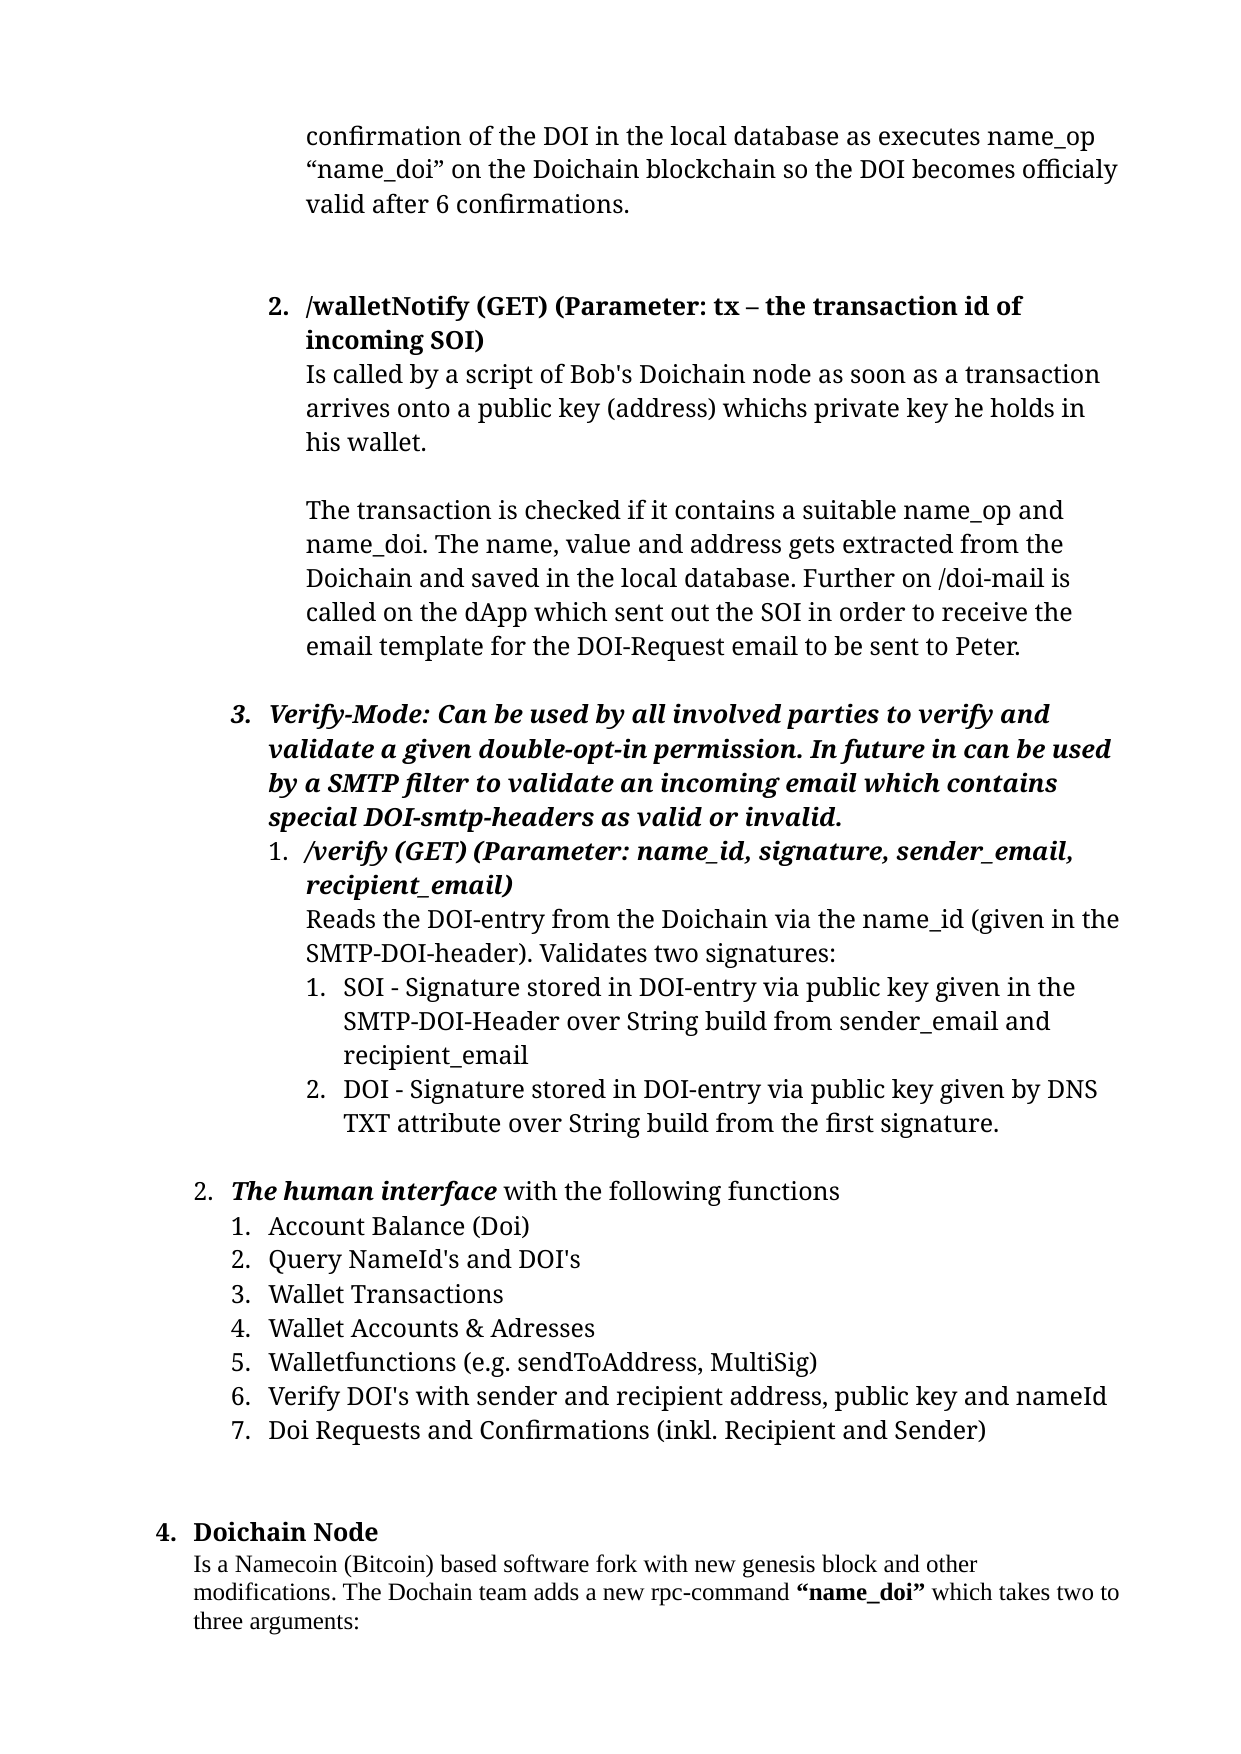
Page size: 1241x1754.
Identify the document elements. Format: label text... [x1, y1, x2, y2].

list SOI - Signature stored in DOI-entry via public key given in the SMTP-DOI-Header over String build from sender_email and recipient_email [306, 970, 1122, 1072]
list The human interface with the following functions [193, 1174, 1122, 1208]
list Account Balance (Doi) [231, 1208, 1122, 1242]
list DOI - Signature stored in DOI-entry via public key given by DNS TXT attribute over String build from the first signature. [306, 1072, 1122, 1174]
list Is a Namecoin (Bitcoin) based software fork with new genesis block and other modifications. The Dochain team adds a new rpc-command “name_doi” which takes two to three arguments: [156, 1549, 1122, 1635]
list Verify DOI's with sender and recipient address, public key and nameId [231, 1378, 1122, 1412]
list /verify (GET) (Parameter: name_id, signature, sender_email, recipient_email) Reads the DOI-entry from the Doichain via the name_id (given in the SMTP-DOI-header). Validates two signatures: [268, 833, 1122, 970]
list Wallet Accounts & Adresses [231, 1310, 1122, 1344]
list Doi Requests and Confirmations (inkl. Recipient and Sender) [231, 1412, 1122, 1447]
list /walletNotify (GET) (Parameter: tx – the transaction id of incoming SOI) Is called by a script of Bob's Doichain node as soon as a transaction arrives onto a public key (address) whichs private key he holds in his wallet. The transaction is checked if it contains a suitable name_op and name_doi. The name, value and address gets extracted from the Doichain and saved in the local database. Further on /doi-mail is called on the dApp which sent out the SOI in order to receive the email template for the DOI-Request email to be sent to Peter. [268, 288, 1122, 697]
list confirmation of the DOI in the local database as executes name_op “name_doi” on the Doichain blockchain so the DOI becomes officialy valid after 6 confirmations. [268, 118, 1122, 288]
list Query NameId's and DOI's [231, 1242, 1122, 1276]
list Wallet Transactions [231, 1276, 1122, 1310]
list Doichain Node [156, 1515, 1122, 1549]
list Verify-Mode: Can be used by all involved parties to verify and validate a given double-opt-in permission. In future in can be used by a SMTP filter to validate an incoming email which contains special DOI-smtp-headers as valid or invalid. [231, 697, 1122, 833]
list Walletfunctions (e.g. sendToAddress, MultiSig) [231, 1344, 1122, 1378]
